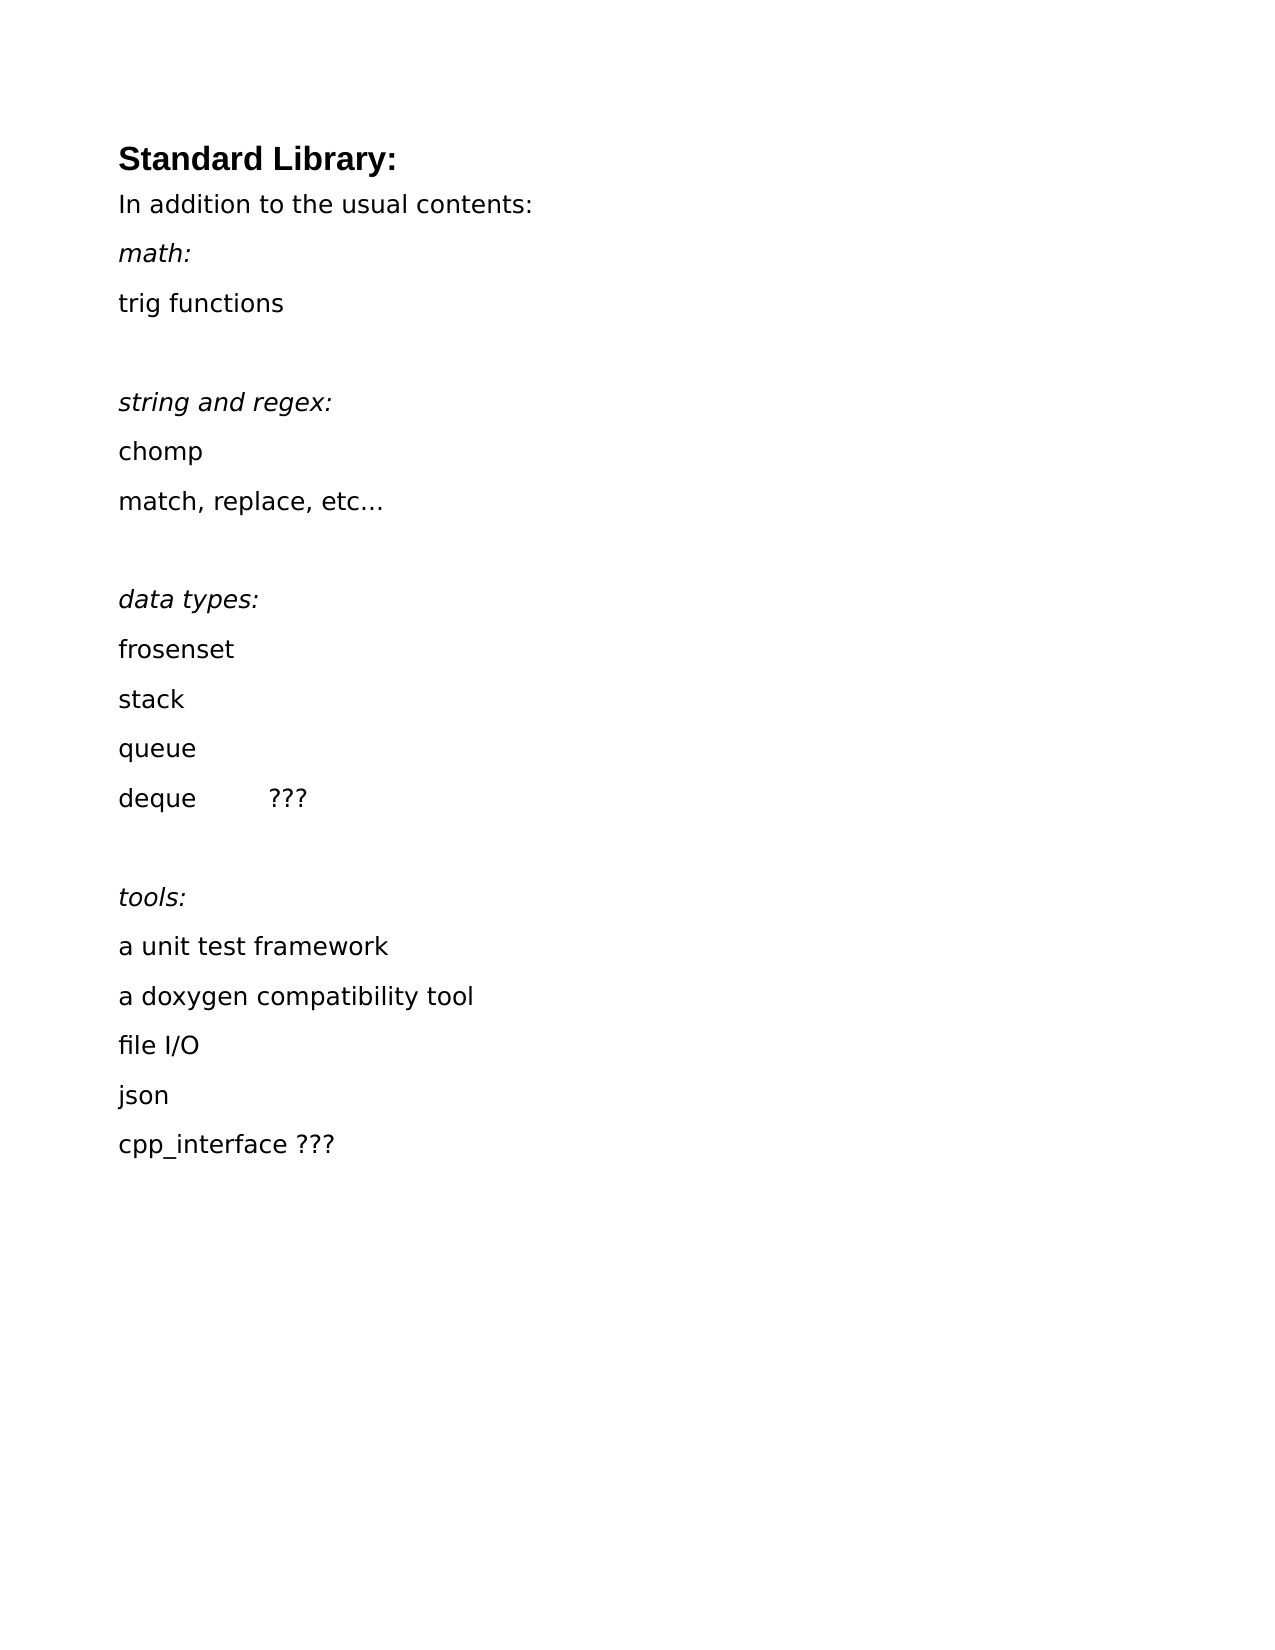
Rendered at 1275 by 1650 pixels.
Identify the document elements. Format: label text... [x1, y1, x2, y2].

subtitle Standard Library: [118, 139, 1157, 178]
text frosenset [118, 635, 1157, 664]
text queue [118, 734, 1157, 764]
text stack [118, 685, 1157, 714]
text a doxygen compatibility tool [118, 982, 1157, 1011]
text cpp_interface ??? [118, 1131, 1157, 1160]
text data types: [118, 586, 1157, 615]
text string and regex: [118, 388, 1157, 417]
text tools: [118, 883, 1157, 912]
text file I/O [118, 1031, 1157, 1061]
text match, replace, etc... [118, 487, 1157, 516]
text math: [118, 240, 1157, 269]
text chomp [118, 437, 1157, 467]
text trig functions [118, 289, 1157, 318]
text deque ??? [118, 784, 1157, 813]
text json [118, 1081, 1157, 1110]
text a unit test framework [118, 932, 1157, 961]
text In addition to the usual contents: [118, 190, 1157, 219]
